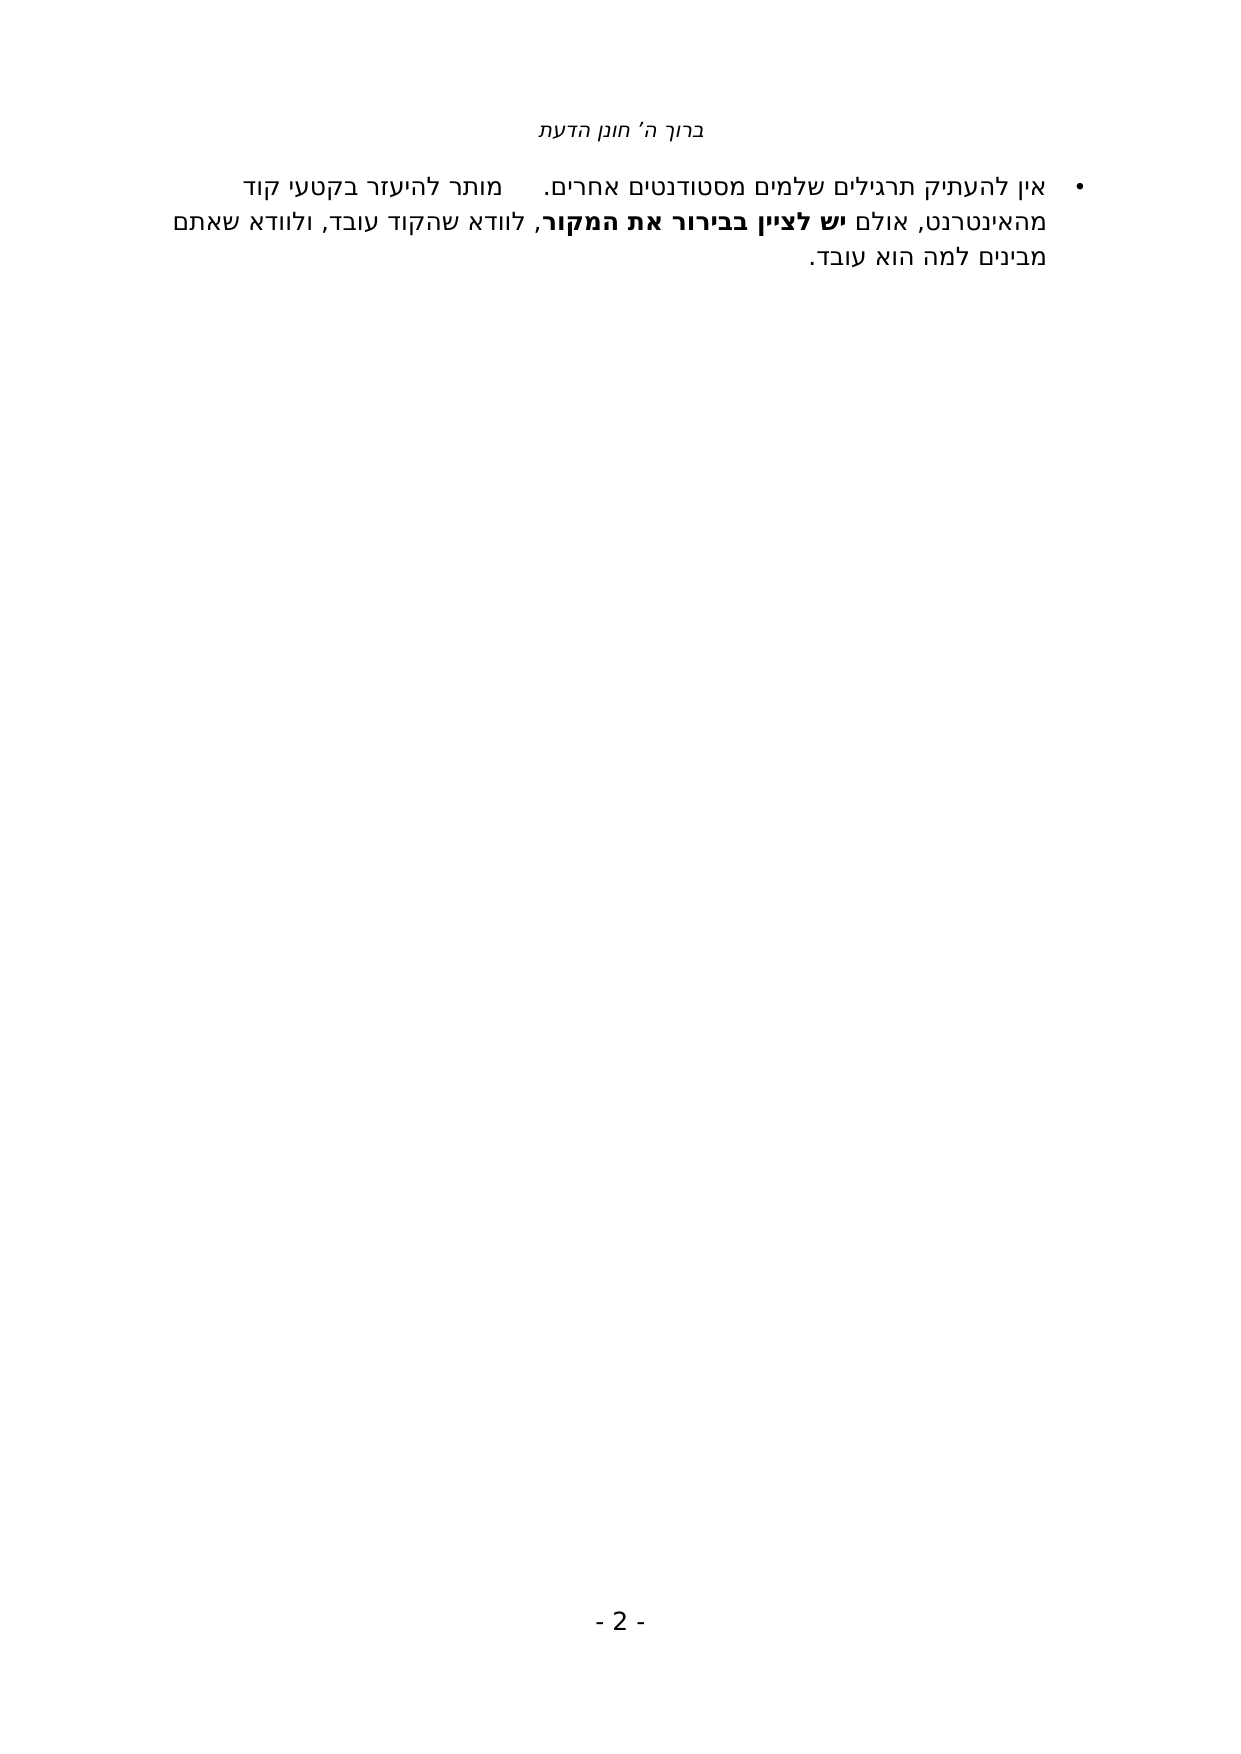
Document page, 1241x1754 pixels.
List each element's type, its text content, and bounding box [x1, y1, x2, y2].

list אין להעתיק תרגילים שלמים מסטודנטים אחרים. מותר להיעזר בקטעי קוד מהאינטרנט, אולם יש לציין בבירור את המקור, לוודא שהקוד עובד, ולוודא שאתם מבינים למה הוא עובד. [118, 172, 1084, 271]
